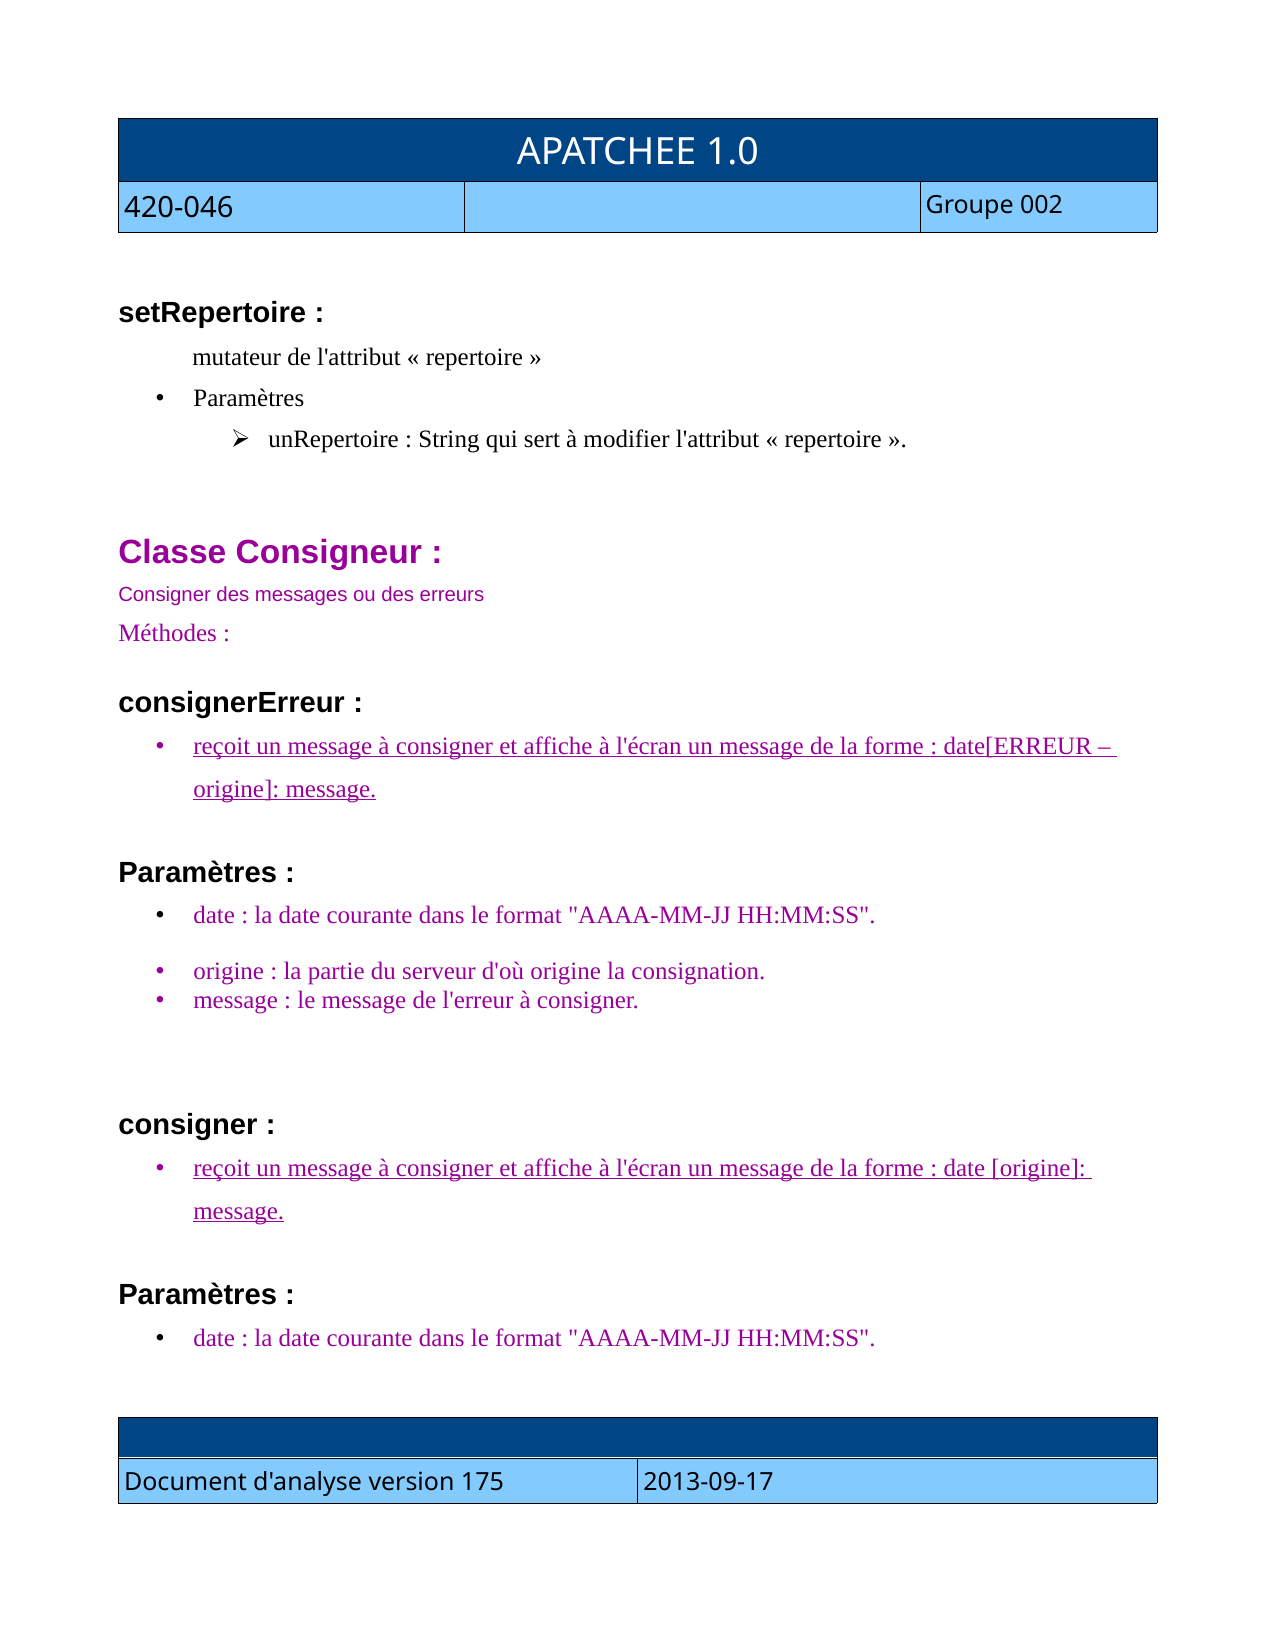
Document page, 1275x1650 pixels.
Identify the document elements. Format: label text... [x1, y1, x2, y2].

list message : le message de l'erreur à consigner. [156, 985, 1157, 1014]
list date : la date courante dans le format "AAAA-MM-JJ HH:MM:SS". [156, 1323, 1157, 1351]
subtitle Paramètres : [118, 854, 1157, 888]
list date : la date courante dans le format "AAAA-MM-JJ HH:MM:SS". [156, 901, 1157, 929]
list reçoit un message à consigner et affiche à l'écran un message de la forme : date [origine]: message. [156, 1153, 1157, 1225]
list reçoit un message à consigner et affiche à l'écran un message de la forme : date[ERREUR – origine]: message. [156, 731, 1157, 803]
subtitle Paramètres : [118, 1277, 1157, 1310]
list unRepertoire : String qui sert à modifier l'attribut « repertoire ». [231, 424, 1157, 453]
list origine : la partie du serveur d'où origine la consignation. [156, 956, 1157, 985]
subtitle consigner : [118, 1107, 1157, 1140]
list Paramètres [156, 383, 1157, 412]
text mutateur de l'attribut « repertoire » [192, 342, 1157, 370]
subtitle Classe Consigneur : [118, 532, 1157, 570]
text Consigner des messages ou des erreurs [118, 583, 1157, 606]
subtitle consignerErreur : [118, 685, 1157, 718]
